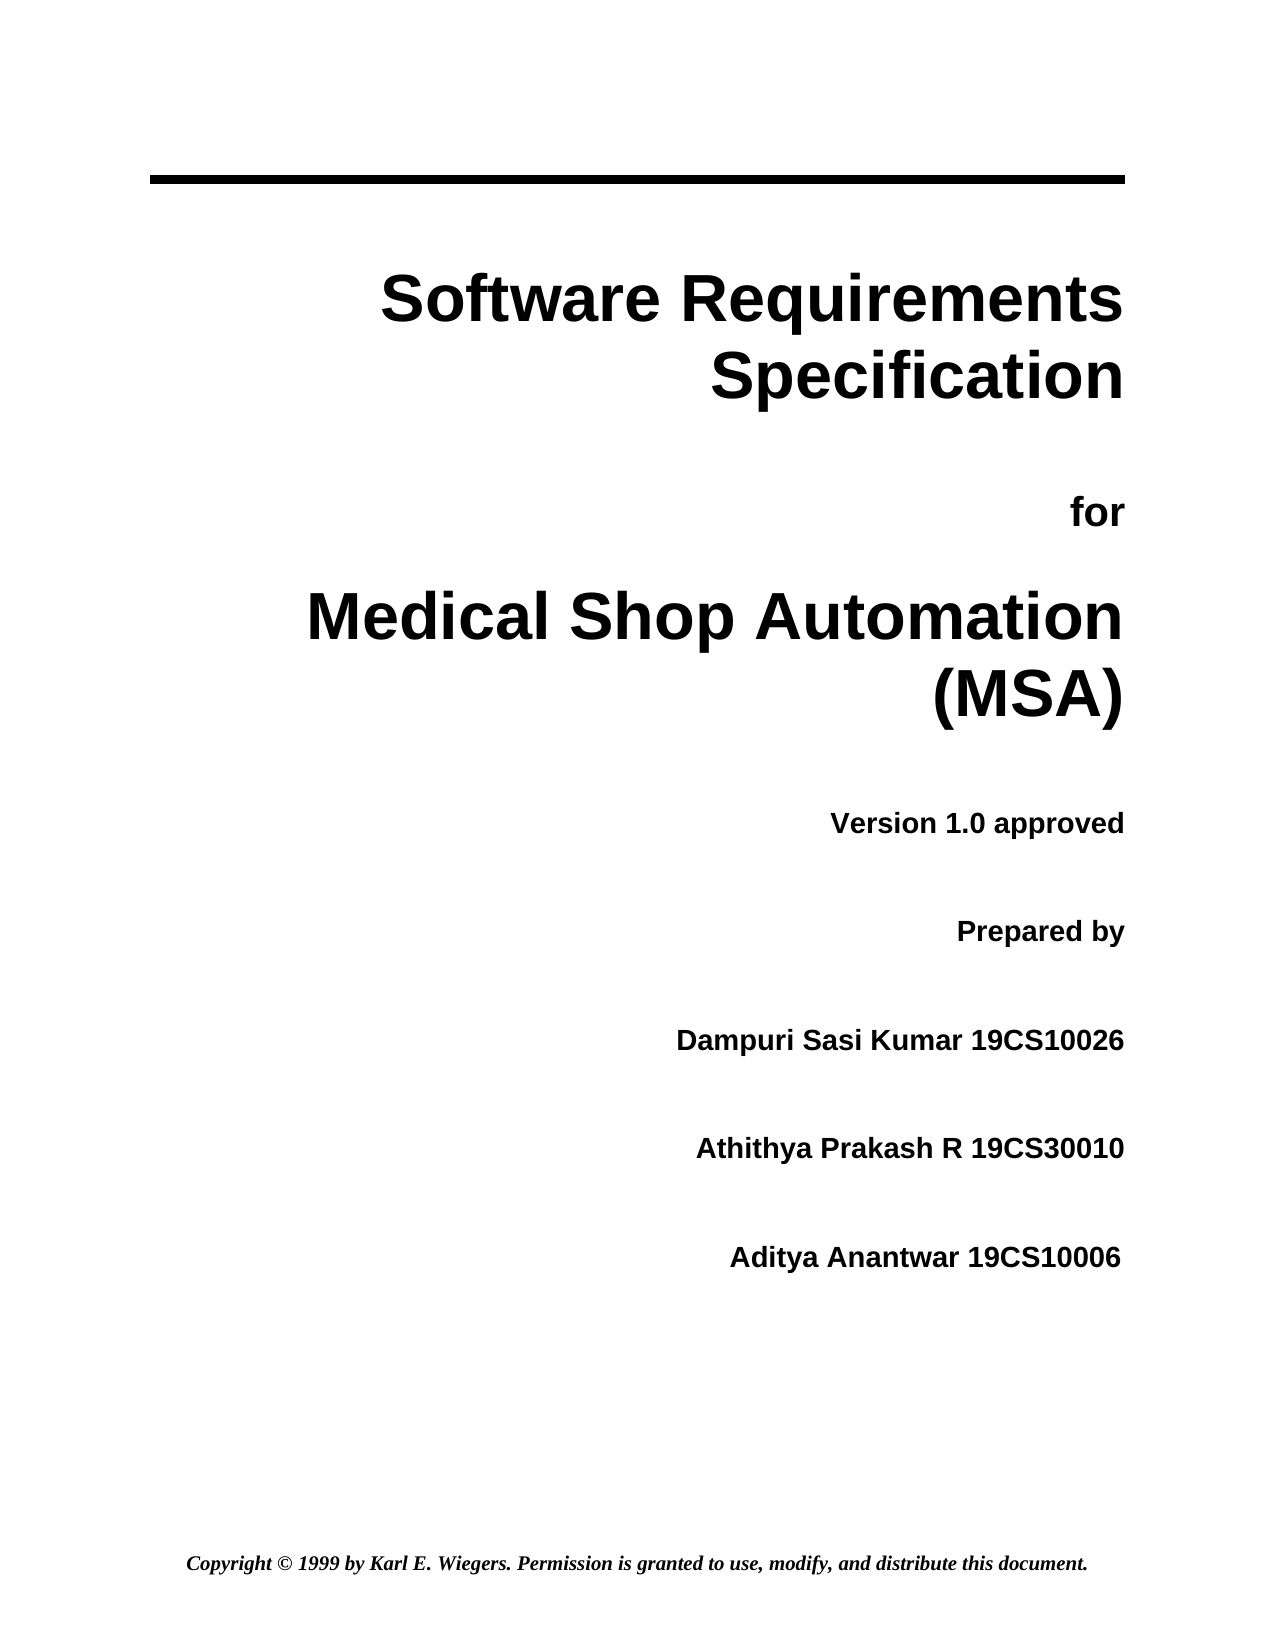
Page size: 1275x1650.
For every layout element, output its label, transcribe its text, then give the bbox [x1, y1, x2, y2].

text Aditya Anantwar 19CS10006 [150, 1240, 1125, 1273]
title for [150, 488, 1125, 536]
title Medical Shop Automation (MSA) [150, 577, 1125, 731]
text Version 1.0 approved [150, 806, 1125, 839]
text Prepared by [150, 914, 1125, 948]
text Dampuri Sasi Kumar 19CS10026 [150, 1023, 1125, 1056]
text Athithya Prakash R 19CS30010 [150, 1131, 1125, 1165]
title Software Requirements Specification [150, 259, 1125, 413]
